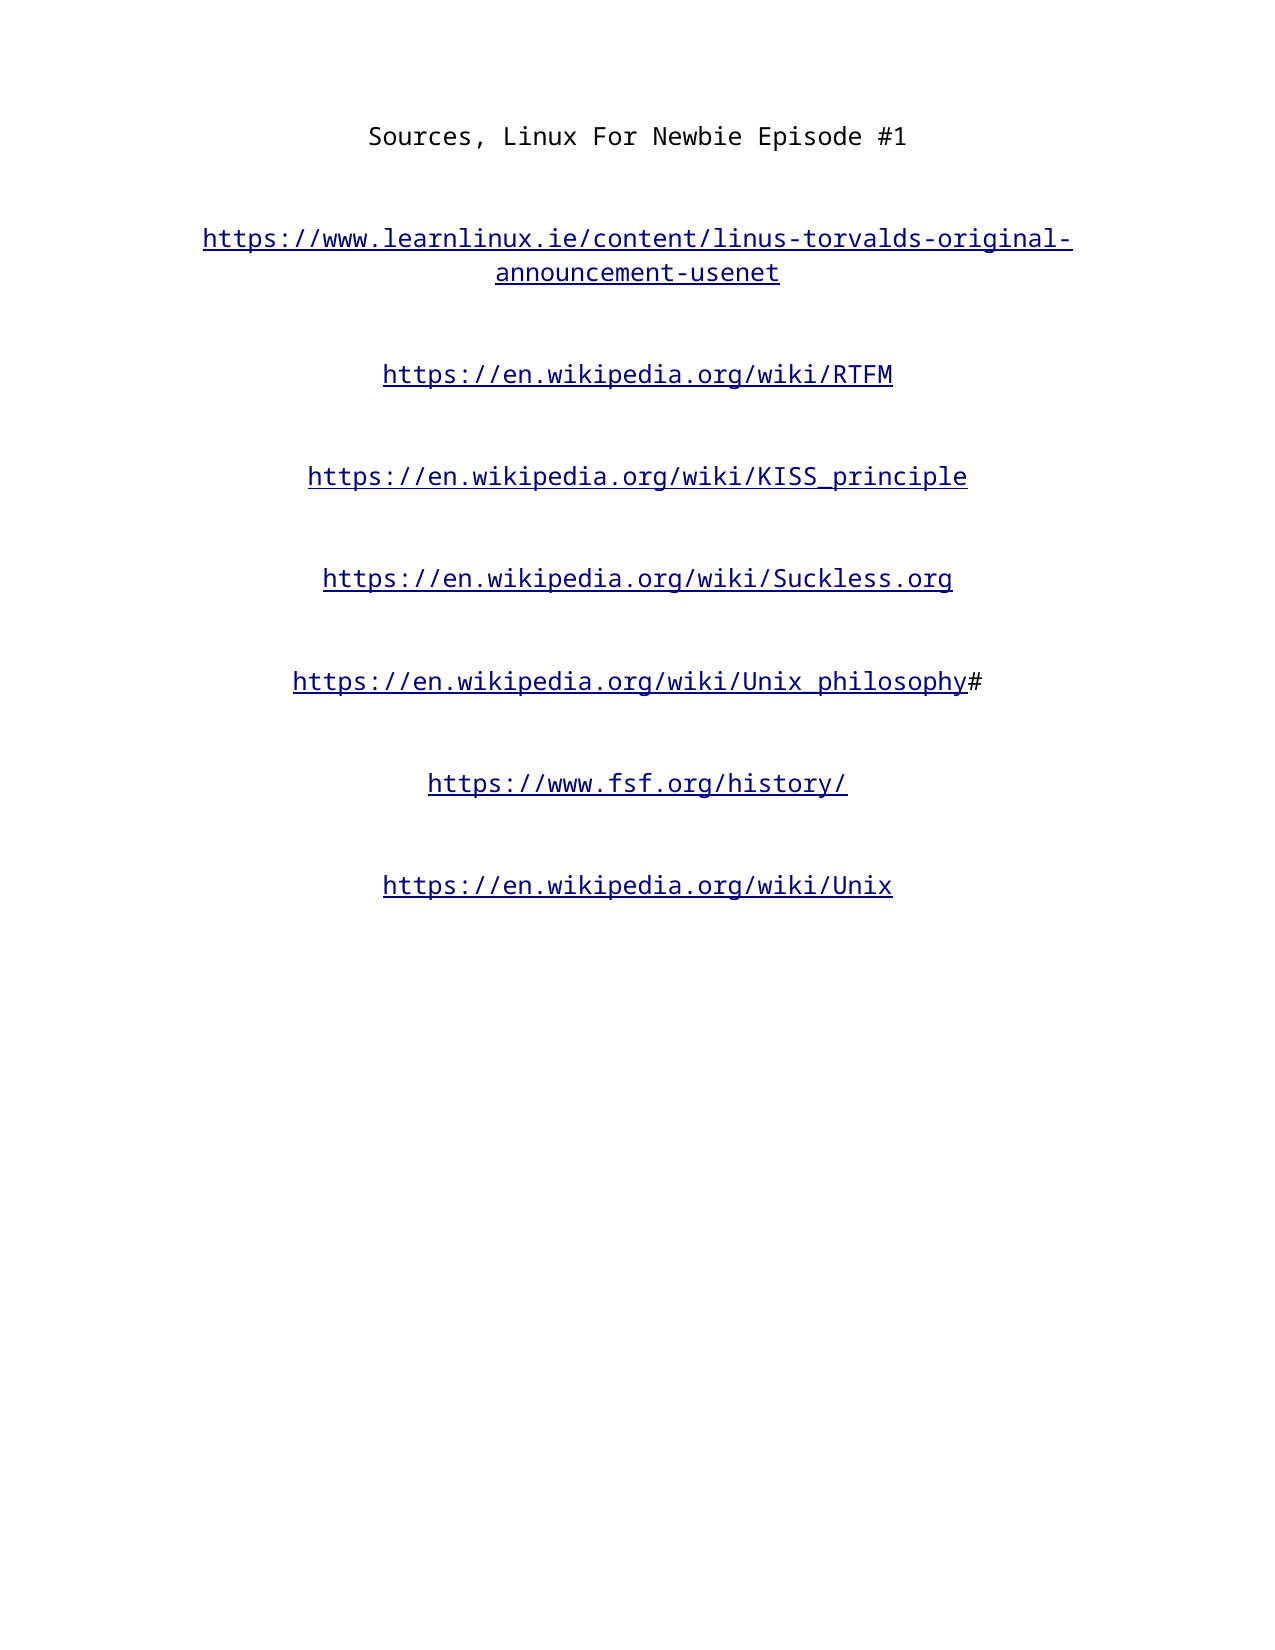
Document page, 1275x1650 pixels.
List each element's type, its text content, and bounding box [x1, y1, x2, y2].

text https://en.wikipedia.org/wiki/Unix_philosophy# [118, 663, 1157, 697]
text Sources, Linux For Newbie Episode #1 [118, 118, 1157, 152]
text https://www.learnlinux.ie/content/linus-torvalds-original-announcement-usenet [118, 220, 1157, 288]
text https://en.wikipedia.org/wiki/Unix [118, 867, 1157, 902]
text https://en.wikipedia.org/wiki/Suckless.org [118, 561, 1157, 595]
text https://en.wikipedia.org/wiki/RTFM [118, 357, 1157, 391]
text https://en.wikipedia.org/wiki/KISS_principle [118, 459, 1157, 493]
text https://www.fsf.org/history/ [118, 765, 1157, 799]
